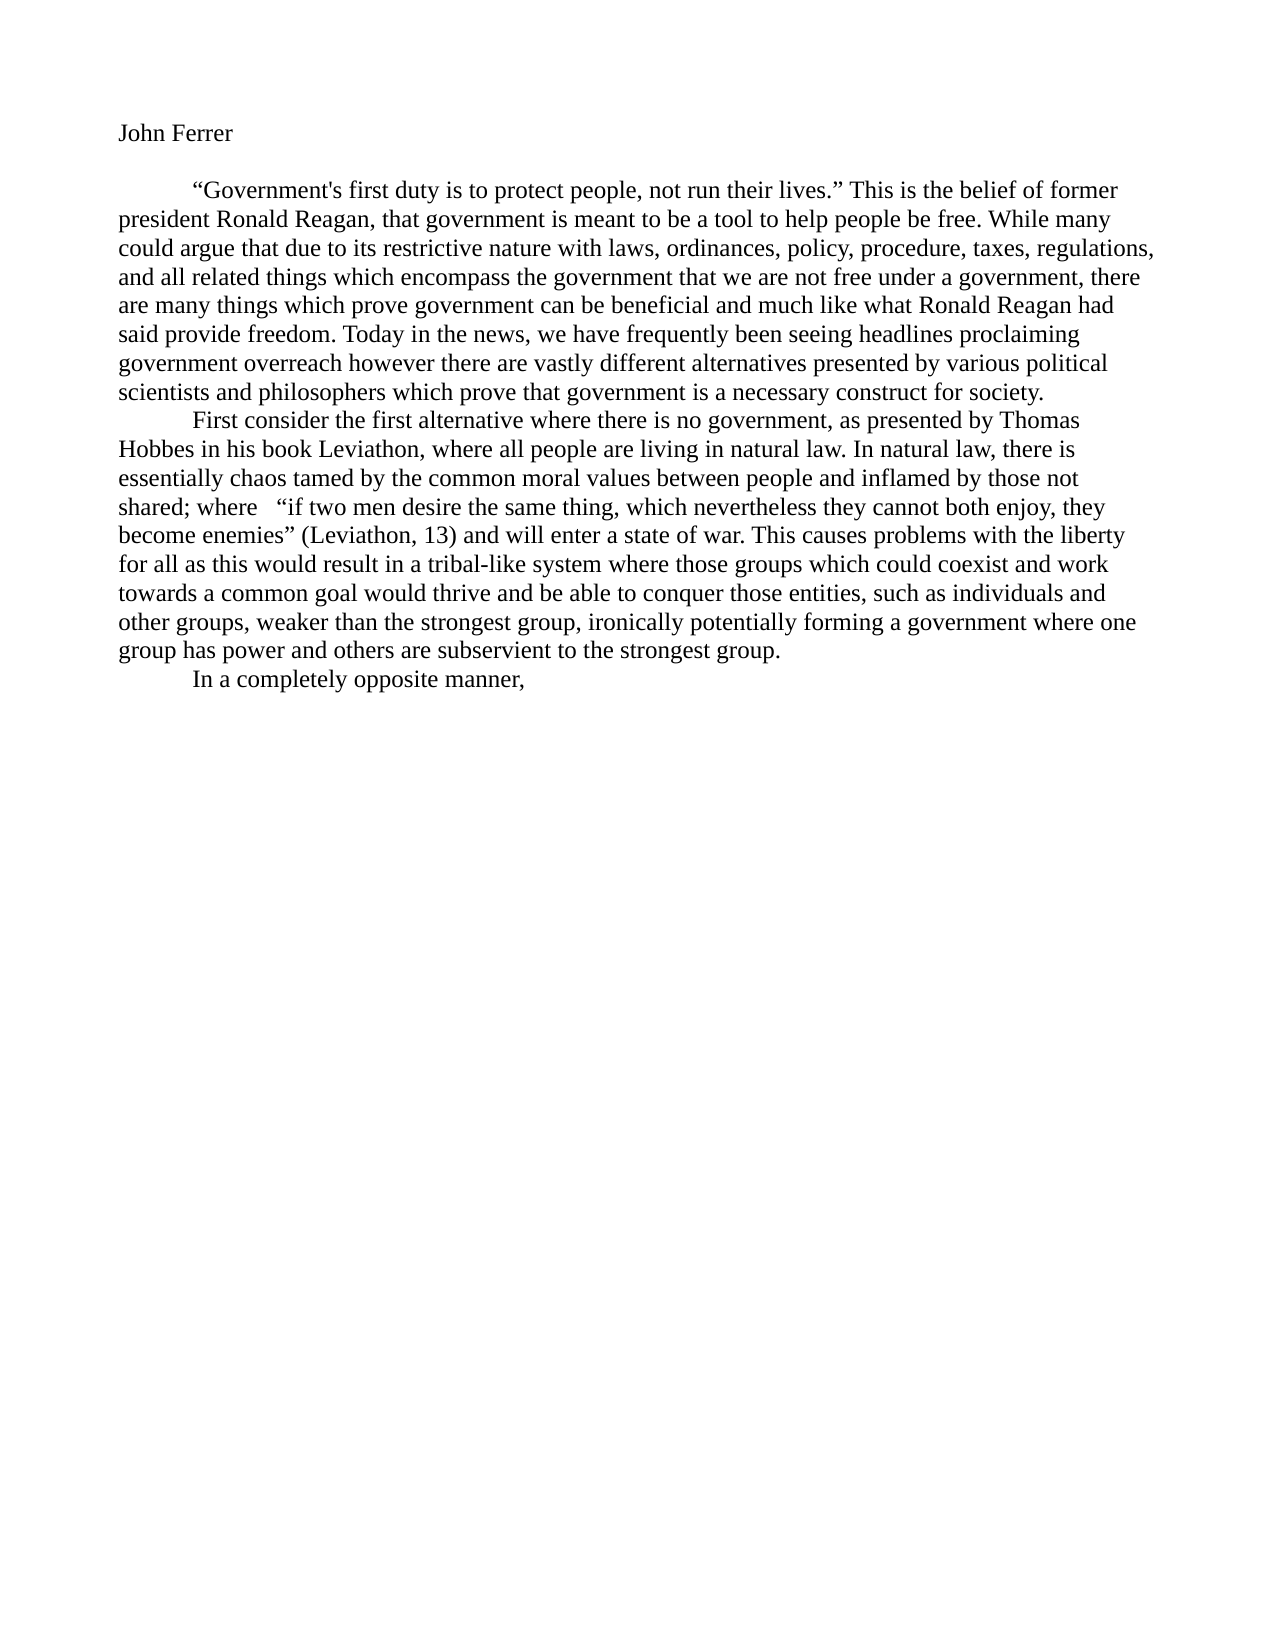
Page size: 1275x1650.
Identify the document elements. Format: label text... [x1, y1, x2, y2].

text In a completely opposite manner, [118, 664, 1157, 693]
text John Ferrer [118, 118, 1157, 147]
text “Government's first duty is to protect people, not run their lives.” This is the belief of former president Ronald Reagan, that government is meant to be a tool to help people be free. While many could argue that due to its restrictive nature with laws, ordinances, policy, procedure, taxes, regulations, and all related things which encompass the government that we are not free under a government, there are many things which prove government can be beneficial and much like what Ronald Reagan had said provide freedom. Today in the news, we have frequently been seeing headlines proclaiming government overreach however there are vastly different alternatives presented by various political scientists and philosophers which prove that government is a necessary construct for society. [118, 176, 1157, 406]
text First consider the first alternative where there is no government, as presented by Thomas Hobbes in his book Leviathon, where all people are living in natural law. In natural law, there is essentially chaos tamed by the common moral values between people and inflamed by those not shared; where “if two men desire the same thing, which nevertheless they cannot both enjoy, they become enemies” (Leviathon, 13) and will enter a state of war. This causes problems with the liberty for all as this would result in a tribal-like system where those groups which could coexist and work towards a common goal would thrive and be able to conquer those entities, such as individuals and other groups, weaker than the strongest group, ironically potentially forming a government where one group has power and others are subservient to the strongest group. [118, 406, 1157, 664]
